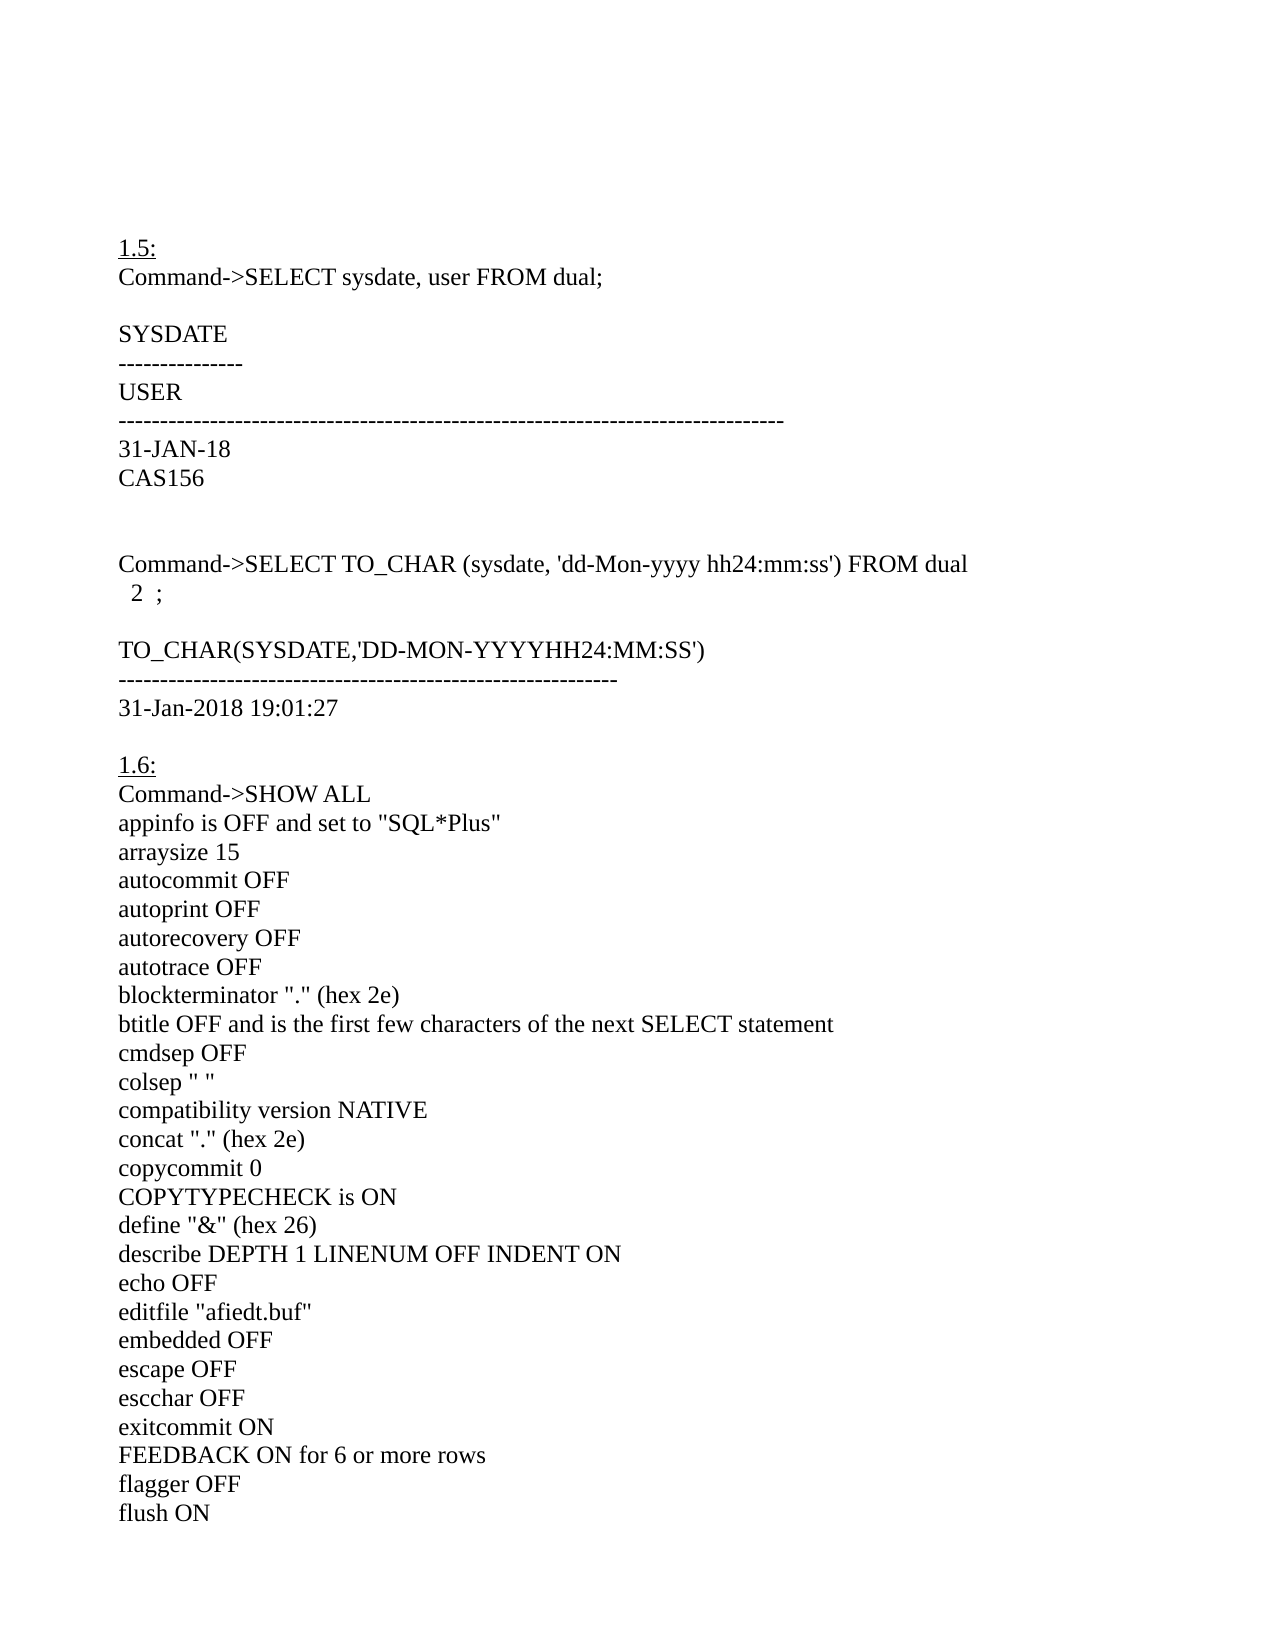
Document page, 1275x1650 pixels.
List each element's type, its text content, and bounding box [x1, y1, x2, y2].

text CAS156 [118, 463, 1157, 492]
text embedded OFF [118, 1326, 1157, 1354]
text escape OFF [118, 1354, 1157, 1383]
text COPYTYPECHECK is ON [118, 1182, 1157, 1211]
text describe DEPTH 1 LINENUM OFF INDENT ON [118, 1239, 1157, 1268]
text appinfo is OFF and set to "SQL*Plus" [118, 808, 1157, 837]
text 31-Jan-2018 19:01:27 [118, 693, 1157, 722]
text flagger OFF [118, 1469, 1157, 1498]
text exitcommit ON [118, 1412, 1157, 1441]
text escchar OFF [118, 1383, 1157, 1412]
text btitle OFF and is the first few characters of the next SELECT statement [118, 1009, 1157, 1038]
text SYSDATE [118, 319, 1157, 348]
text echo OFF [118, 1268, 1157, 1297]
text autotrace OFF [118, 952, 1157, 981]
text define "&" (hex 26) [118, 1211, 1157, 1239]
text --------------- [118, 348, 1157, 377]
text blockterminator "." (hex 2e) [118, 981, 1157, 1009]
text Command->SHOW ALL [118, 779, 1157, 808]
text 2 ; [118, 578, 1157, 607]
text TO_CHAR(SYSDATE,'DD-MON-YYYYHH24:MM:SS') [118, 636, 1157, 664]
text autocommit OFF [118, 866, 1157, 894]
text 1.5: [118, 233, 1157, 262]
text cmdsep OFF [118, 1038, 1157, 1067]
text ------------------------------------------------------------ [118, 664, 1157, 693]
text 31-JAN-18 [118, 434, 1157, 463]
text FEEDBACK ON for 6 or more rows [118, 1441, 1157, 1469]
text editfile "afiedt.buf" [118, 1297, 1157, 1326]
text autoprint OFF [118, 894, 1157, 923]
text colsep " " [118, 1067, 1157, 1096]
text compatibility version NATIVE [118, 1096, 1157, 1124]
text autorecovery OFF [118, 923, 1157, 952]
text copycommit 0 [118, 1153, 1157, 1182]
text Command->SELECT TO_CHAR (sysdate, 'dd-Mon-yyyy hh24:mm:ss') FROM dual [118, 549, 1157, 578]
text arraysize 15 [118, 837, 1157, 866]
text flush ON [118, 1498, 1157, 1527]
text concat "." (hex 2e) [118, 1124, 1157, 1153]
text Command->SELECT sysdate, user FROM dual; [118, 262, 1157, 291]
text -------------------------------------------------------------------------------- [118, 406, 1157, 434]
text USER [118, 377, 1157, 406]
text 1.6: [118, 751, 1157, 779]
